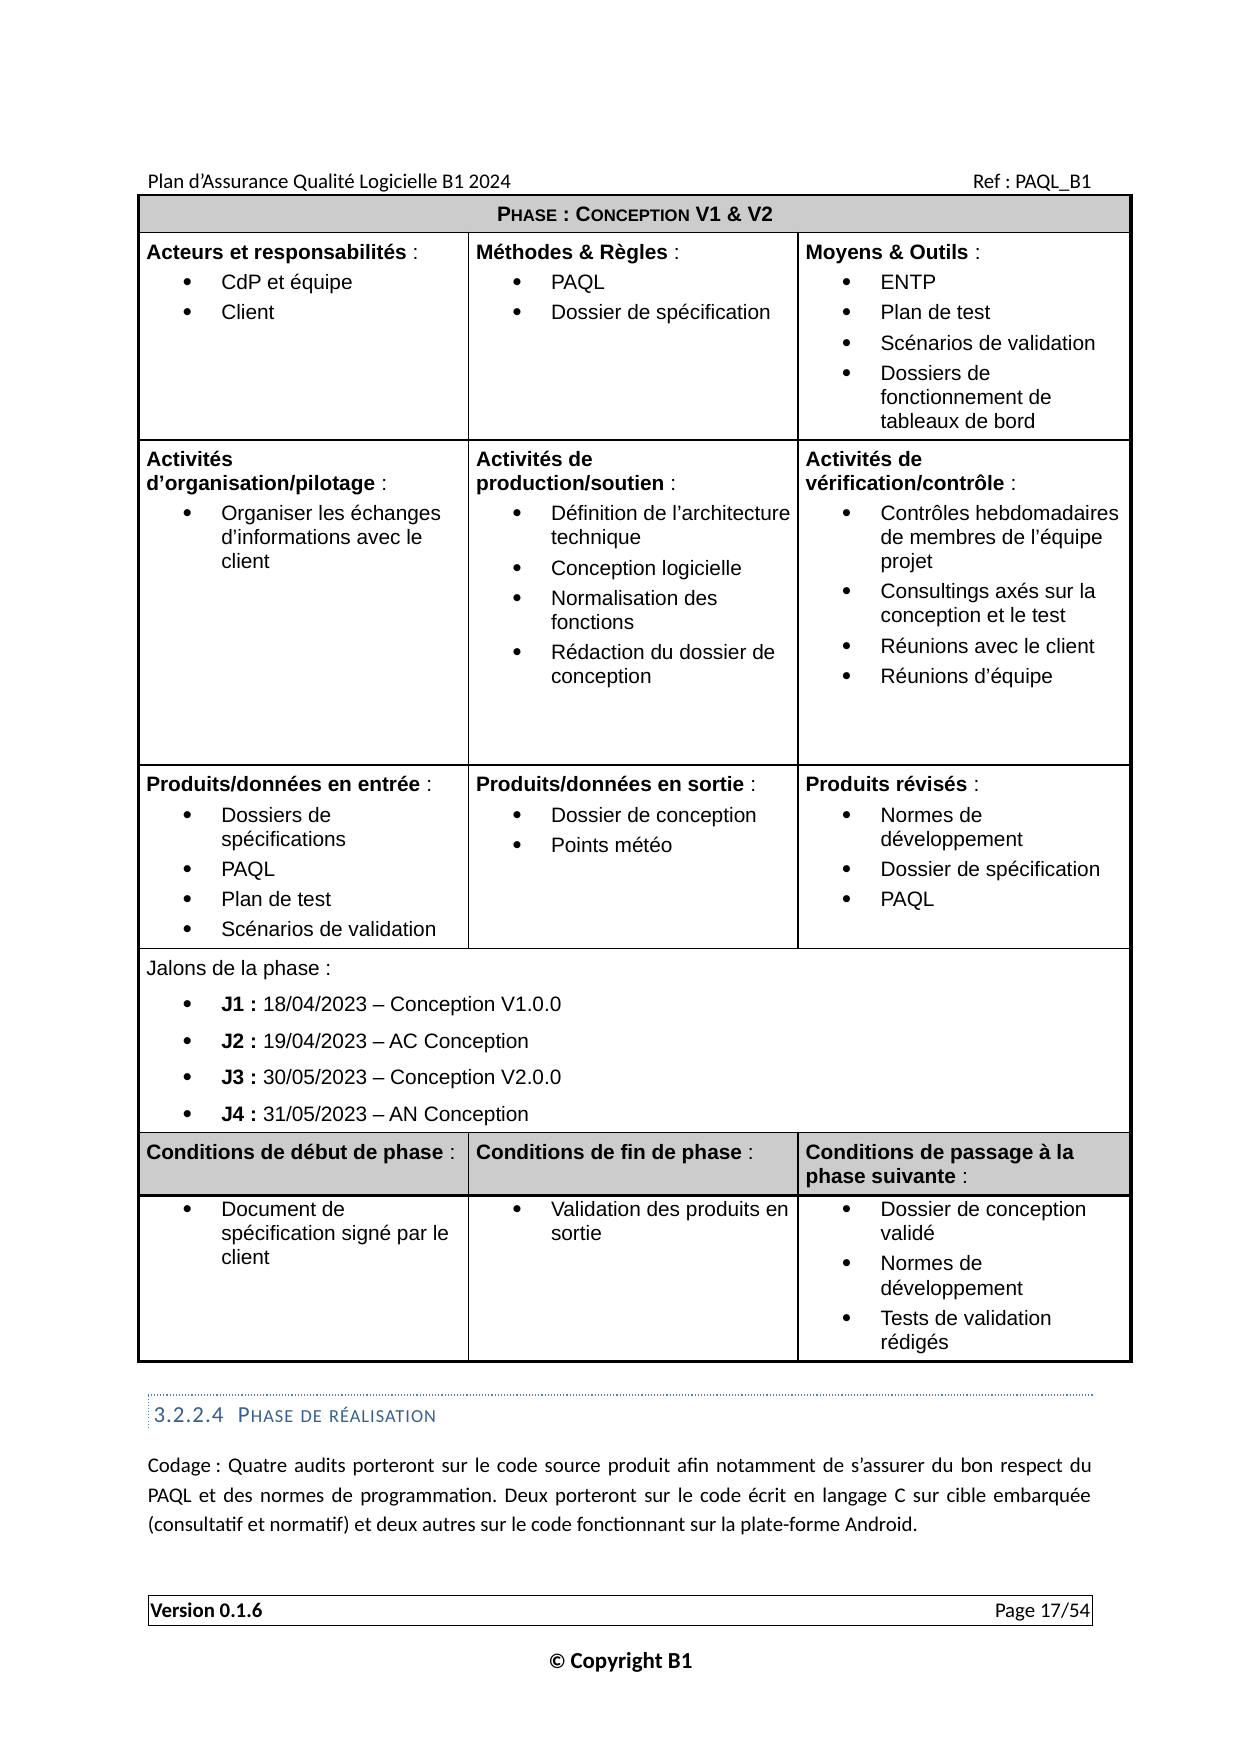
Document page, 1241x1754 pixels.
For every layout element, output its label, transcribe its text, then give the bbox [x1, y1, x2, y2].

table_cell Acteurs et responsabilités : CdP et équipe Client [140, 233, 468, 439]
text Codage : Quatre audits porteront sur le code source produit afin notamment de s’assurer du bon respect du PAQL et des normes de programmation. Deux porteront sur le code écrit en langage C sur cible embarquée (consultatif et normatif) et deux autres sur le code fonctionnant sur la plate-forme Android. [148, 1453, 1093, 1536]
table_cell Activités d’organisation/pilotage : Organiser les échanges d’informations avec le client [140, 441, 468, 764]
table_cell Activités de vérification/contrôle : Contrôles hebdomadaires de membres de l’équipe projet Consultings axés sur la conception et le test Réunions avec le client Réunions d’équipe [799, 441, 1129, 764]
table_cell Activités de production/soutien : Définition de l’architecture technique Conception logicielle Normalisation des fonctions Rédaction du dossier de conception [469, 441, 797, 764]
list Phase de réalisation [148, 1394, 1093, 1428]
table_cell Validation des produits en sortie [469, 1197, 797, 1360]
table_cell Conditions de fin de phase : [469, 1133, 797, 1194]
table_cell Produits révisés : Normes de développement Dossier de spécification PAQL [799, 766, 1129, 948]
table_cell Moyens & Outils : ENTP Plan de test Scénarios de validation Dossiers de fonctionnement de tableaux de bord [799, 233, 1129, 439]
table_cell Produits/données en sortie : Dossier de conception Points météo [469, 766, 797, 948]
table_cell Produits/données en entrée : Dossiers de spécifications PAQL Plan de test Scénarios de validation [140, 766, 468, 948]
table_cell Document de spécification signé par le client [140, 1197, 468, 1360]
table_header Phase : Conception V1 & V2 [140, 196, 1129, 232]
table_cell Méthodes & Règles : PAQL Dossier de spécification [469, 233, 797, 439]
table_cell Dossier de conception validé Normes de développement Tests de validation rédigés [799, 1197, 1129, 1360]
table_cell Jalons de la phase : J1 : 18/04/2023 – Conception V1.0.0 J2 : 19/04/2023 – AC Conception J3 : 30/05/2023 – Conception V2.0.0 J4 : 31/05/2023 – AN Conception [140, 949, 1129, 1132]
table_cell Conditions de début de phase : [140, 1133, 468, 1194]
table_cell Conditions de passage à la phase suivante : [799, 1133, 1129, 1194]
